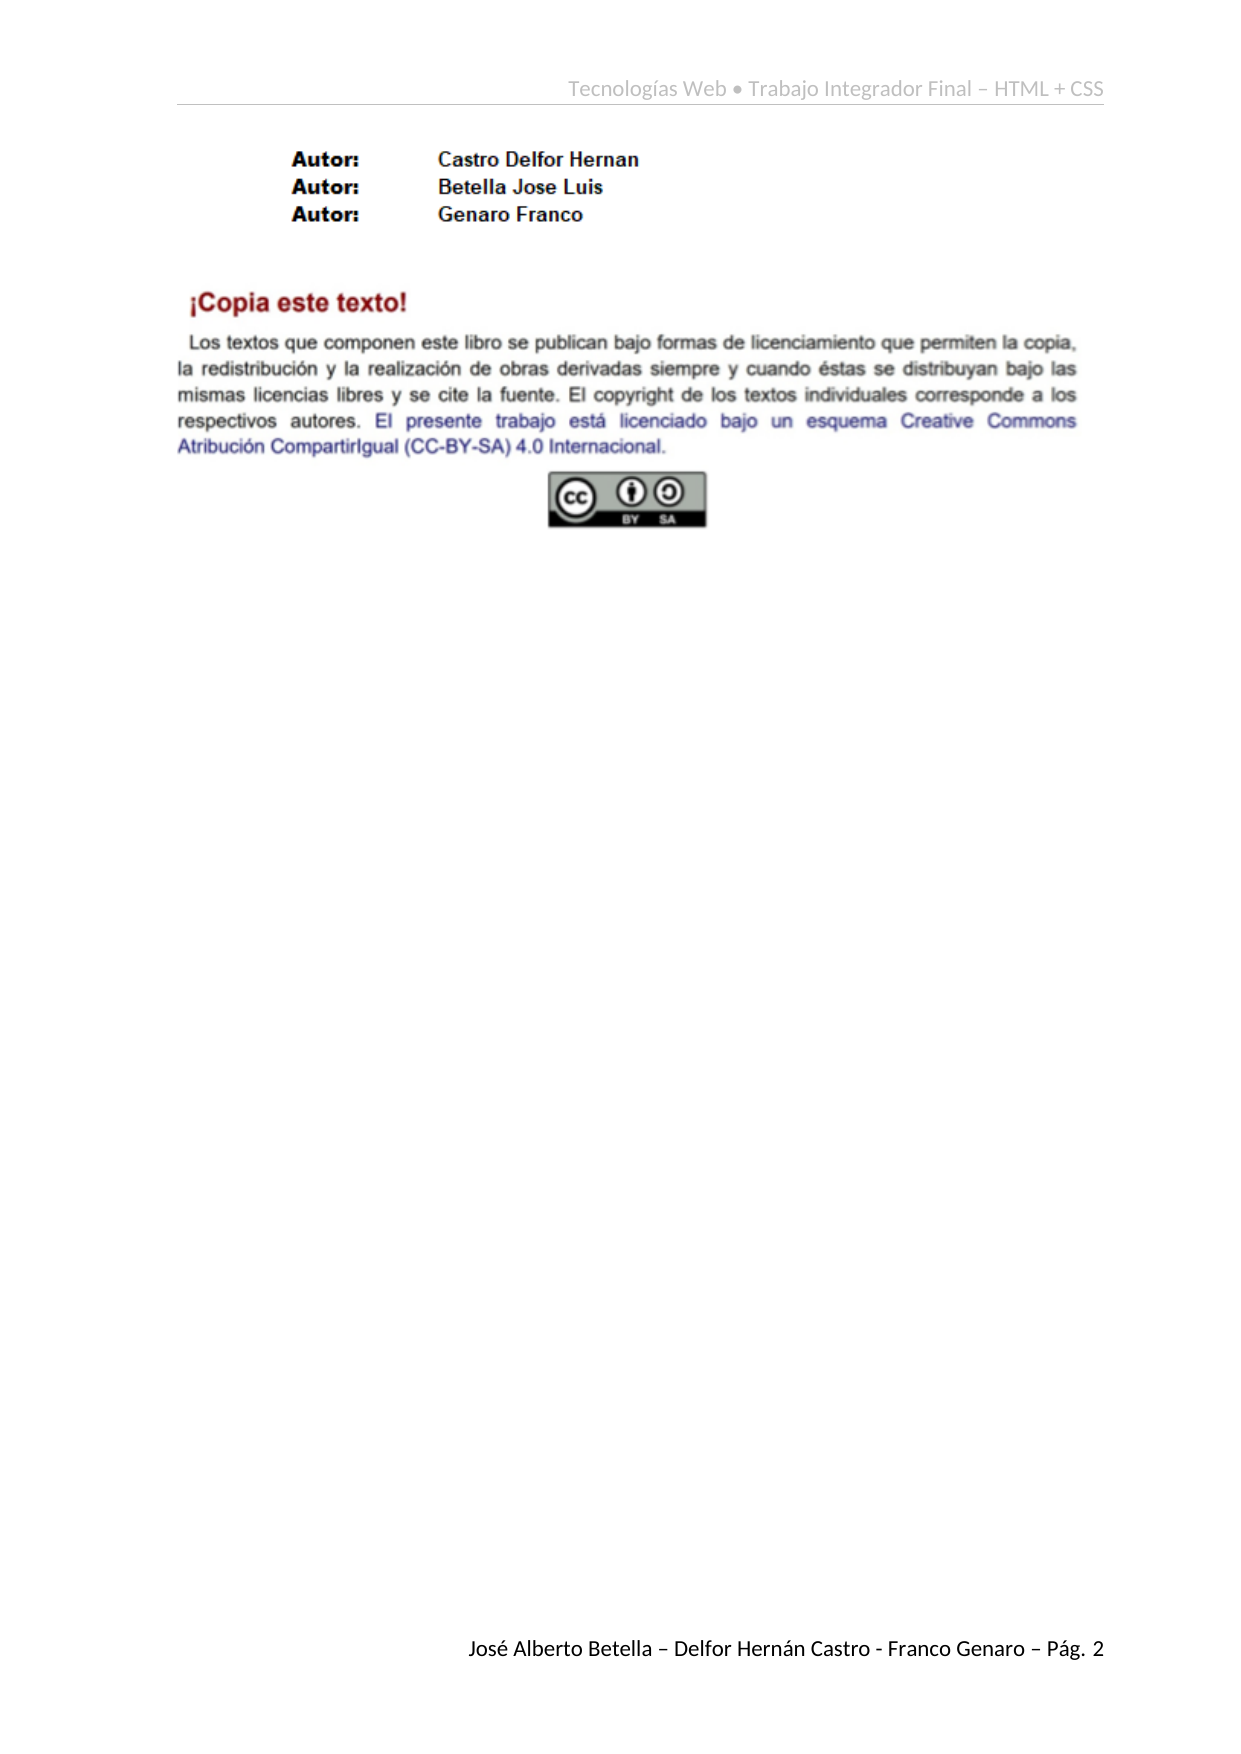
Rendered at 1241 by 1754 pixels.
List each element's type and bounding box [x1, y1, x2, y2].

picture [176, 147, 1082, 542]
